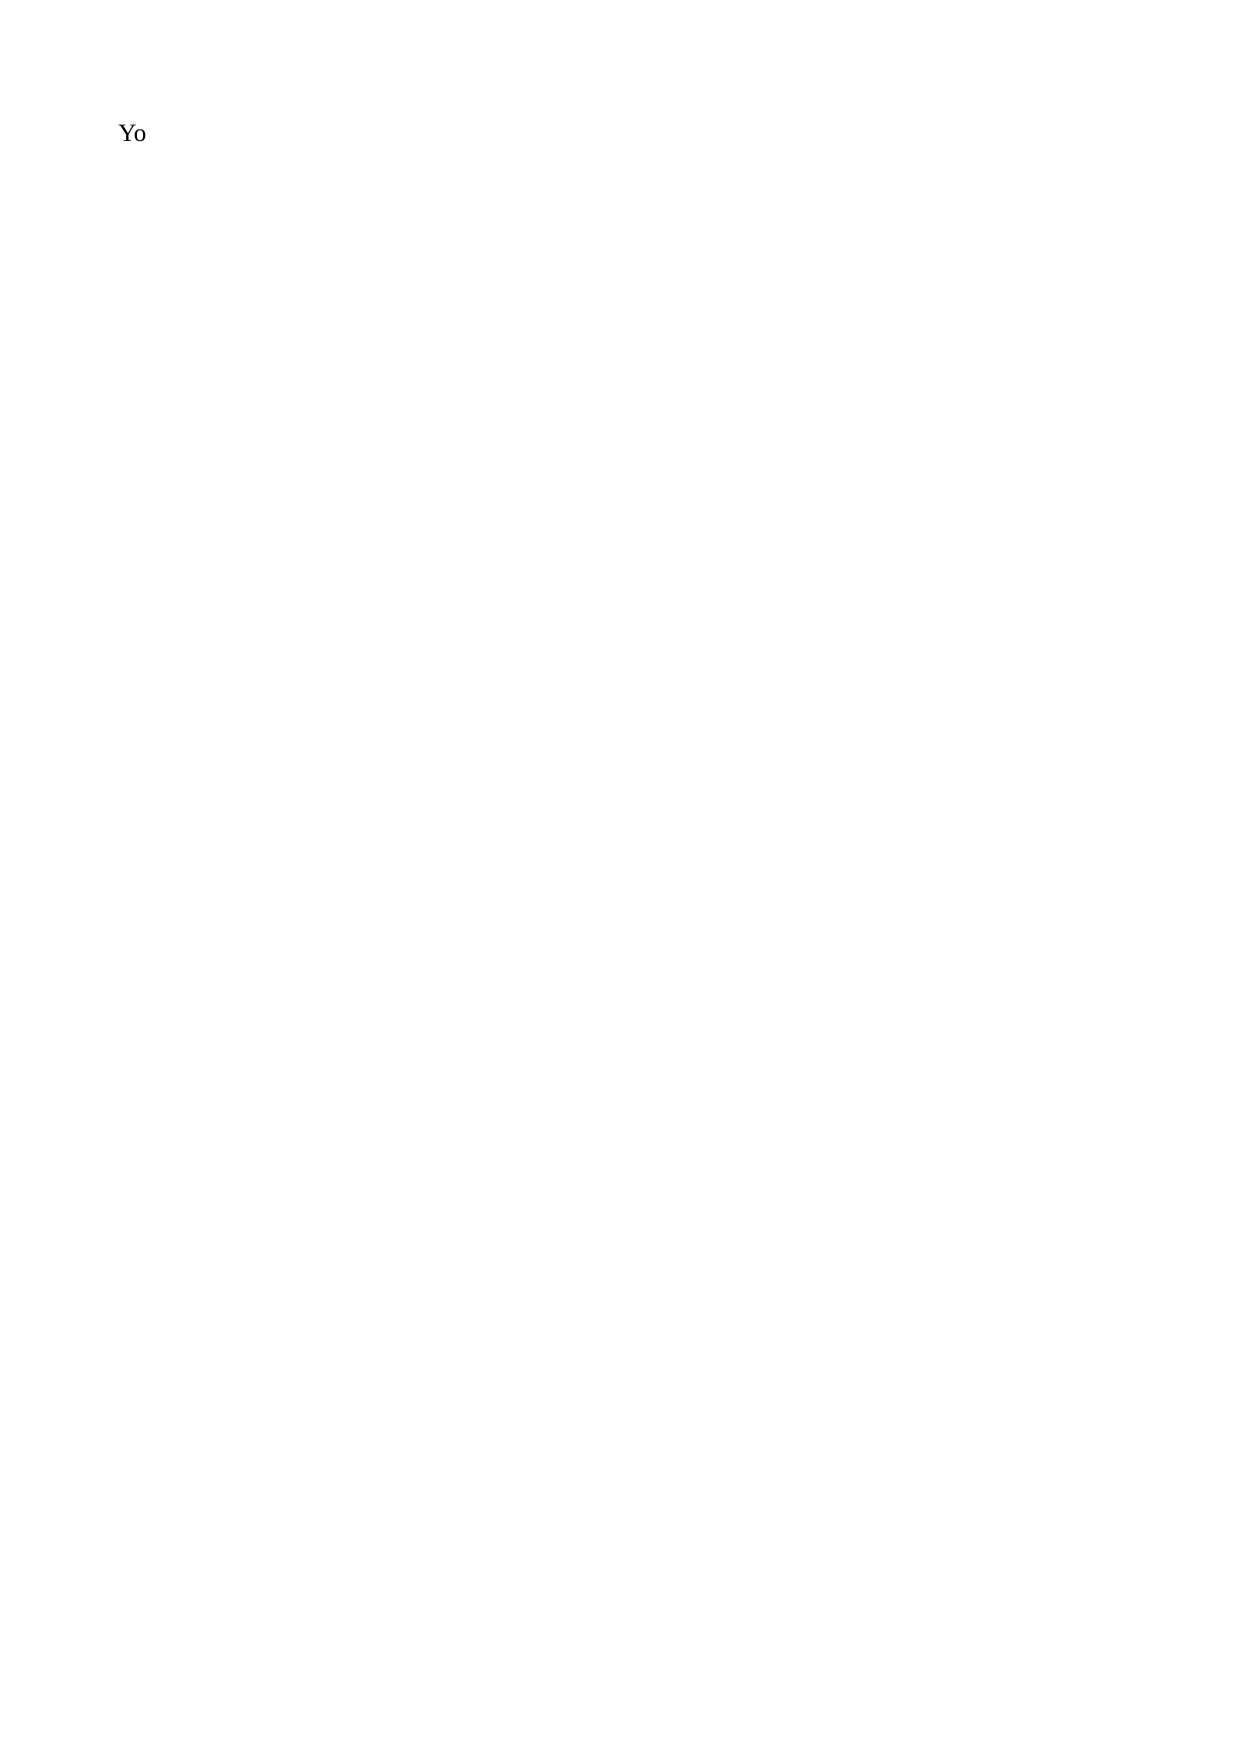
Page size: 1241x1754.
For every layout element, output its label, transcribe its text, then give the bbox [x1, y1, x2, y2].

text Yo [118, 118, 1122, 147]
